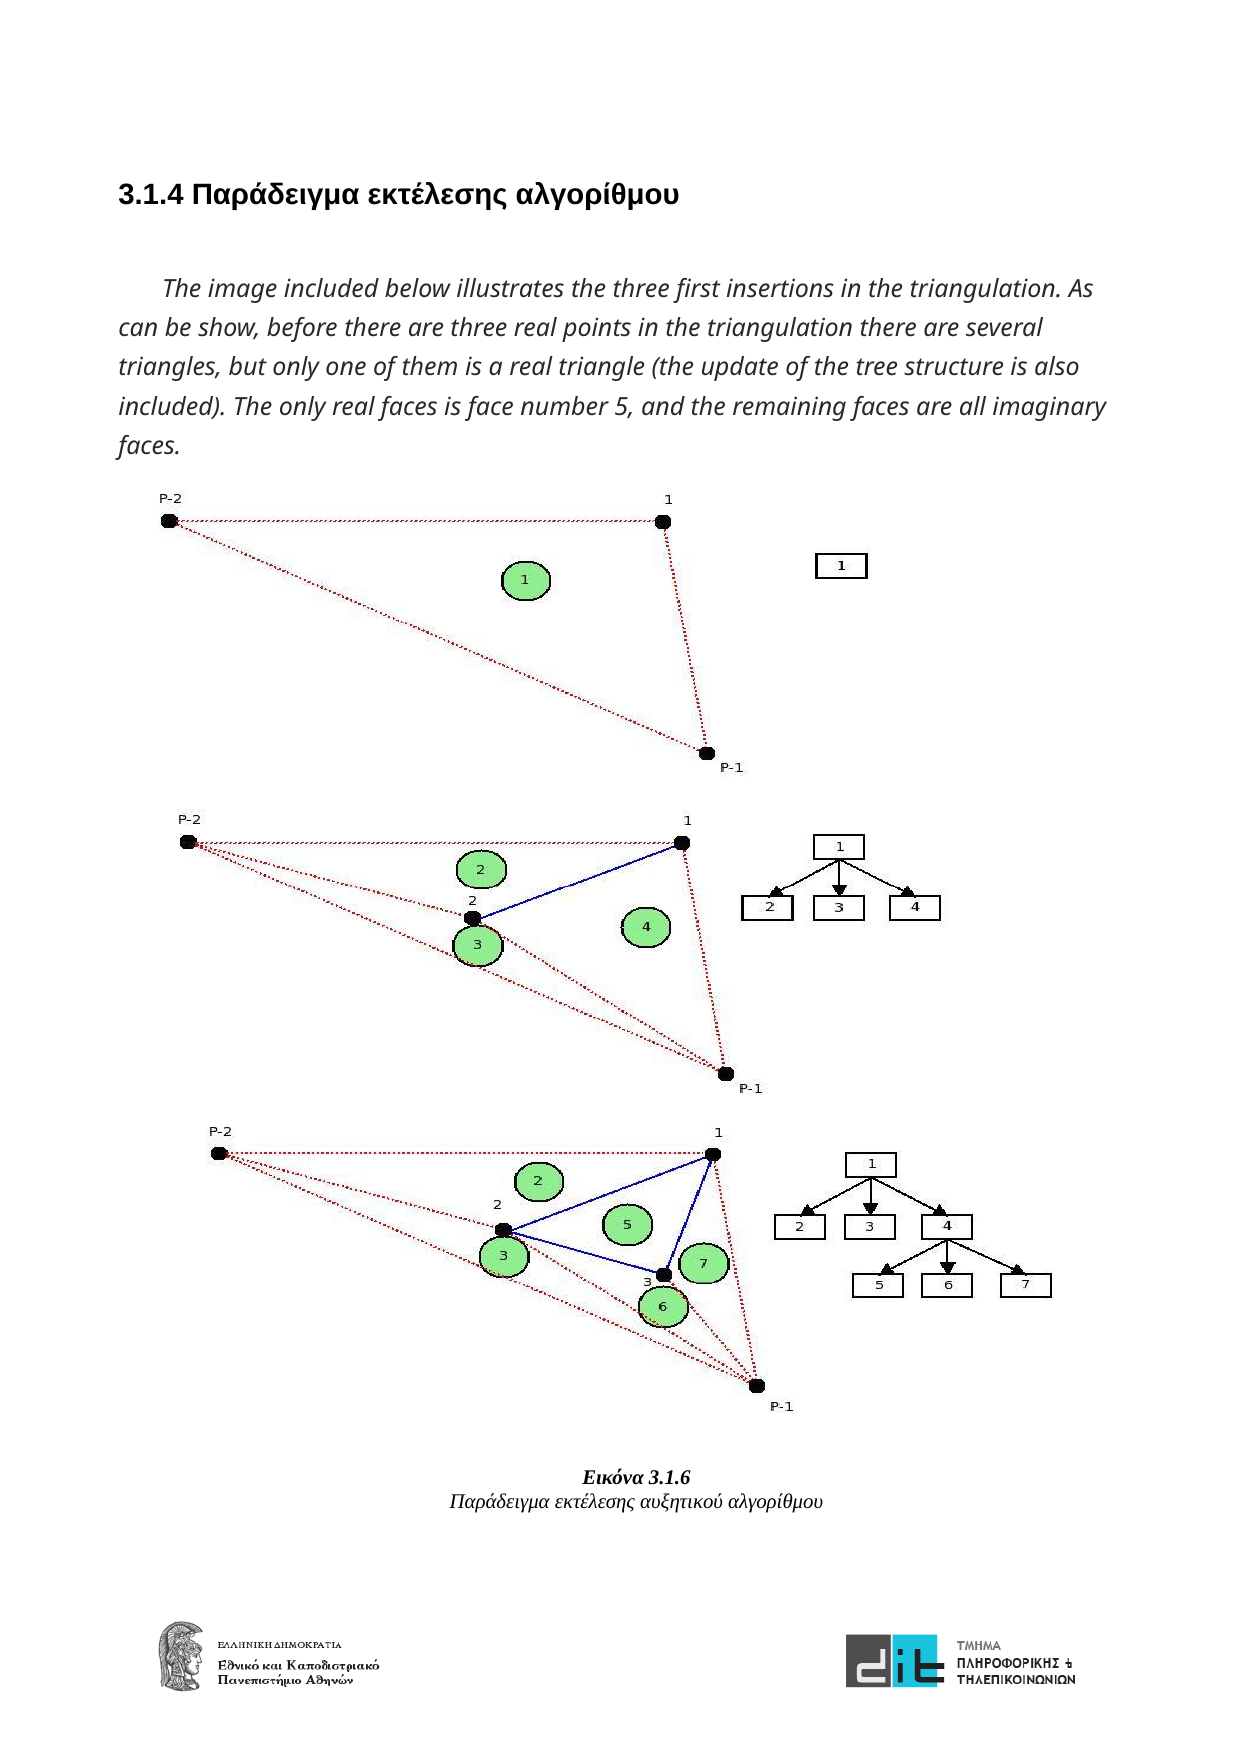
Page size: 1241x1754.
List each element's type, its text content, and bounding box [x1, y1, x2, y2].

picture [118, 1607, 1123, 1708]
subtitle 3.1.4 Παράδειγμα εκτέλεσης αλγορίθμου [118, 177, 1122, 211]
text The image included below illustrates the three first insertions in the triangulation. As can be show, before there are three real points in the triangulation there are several triangles, but only one of them is a real triangle (the update of the tree structure is also included). The only real faces is face number 5, and the remaining faces are all imaginary faces. [118, 271, 1122, 461]
picture [159, 491, 1081, 1414]
